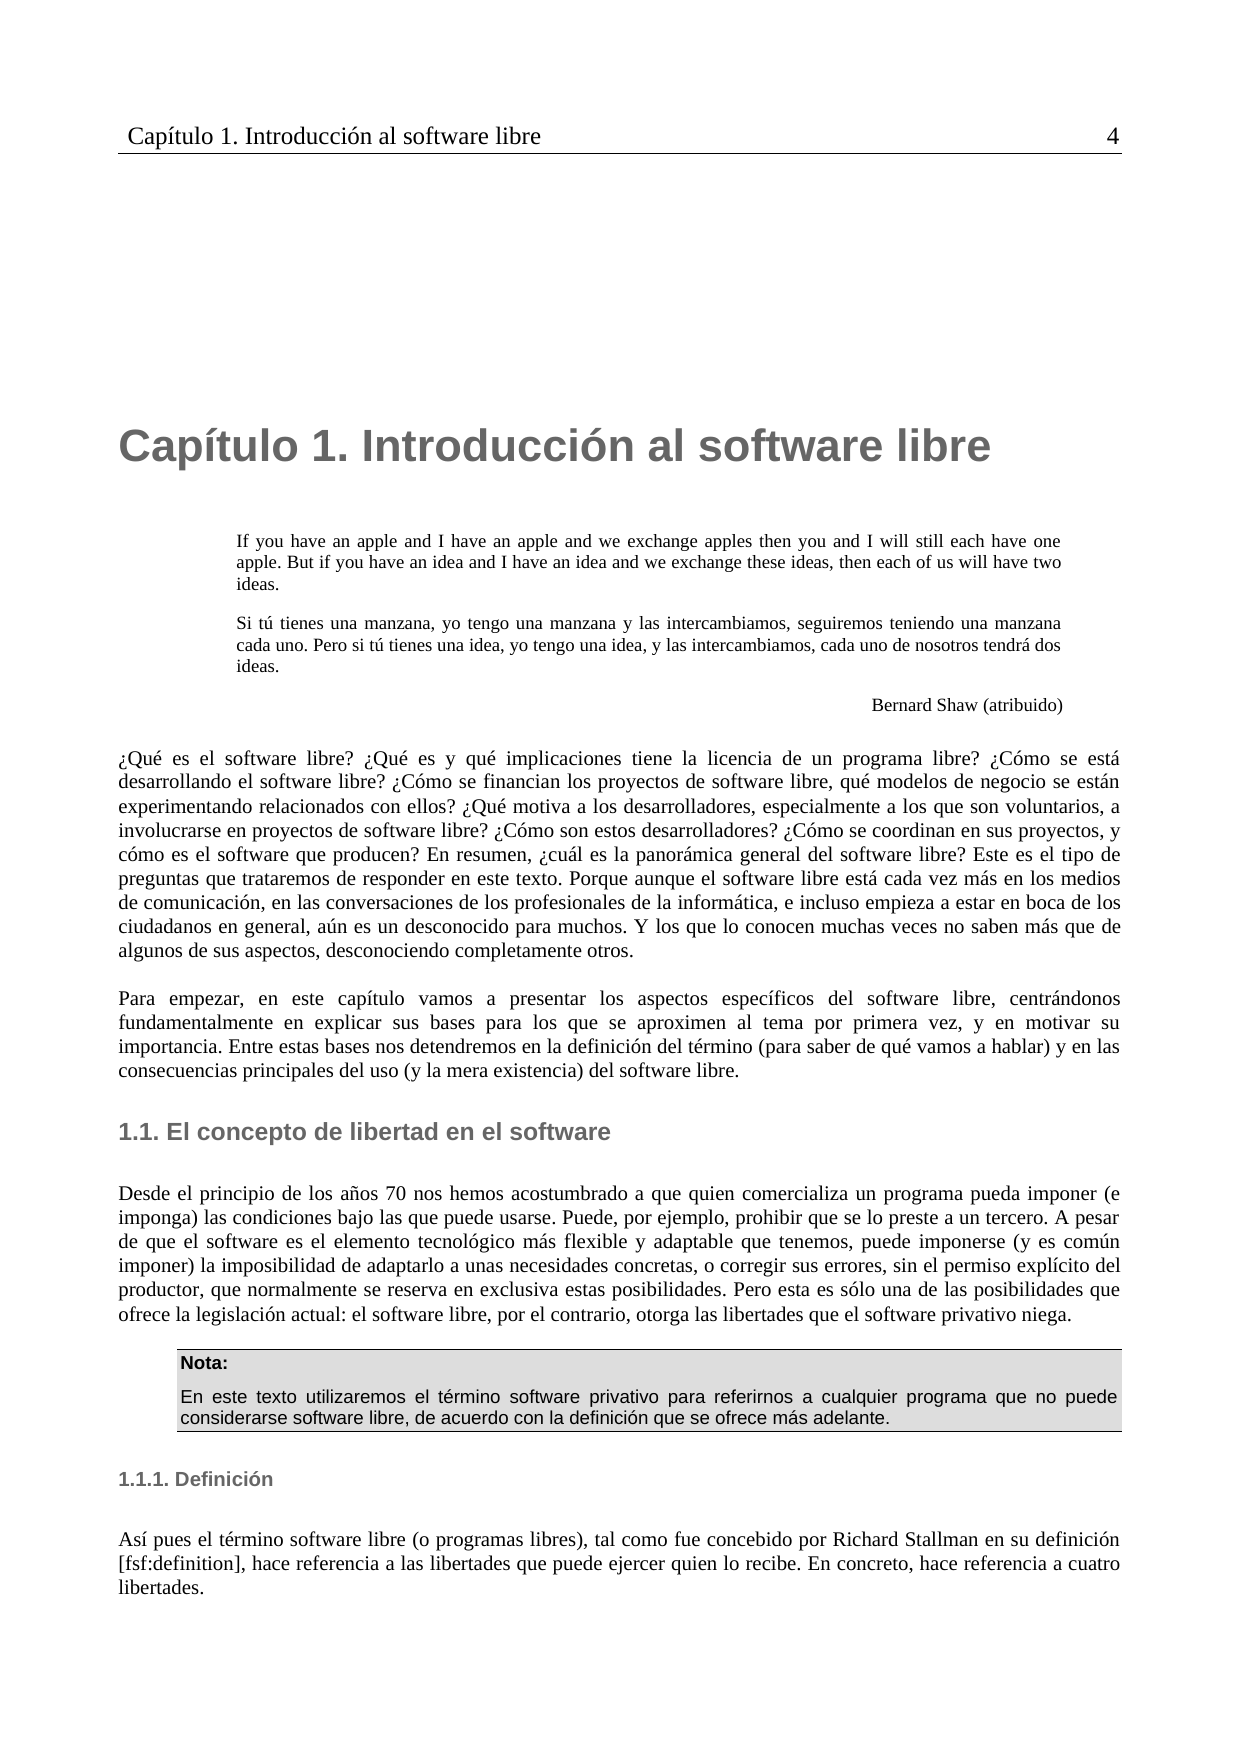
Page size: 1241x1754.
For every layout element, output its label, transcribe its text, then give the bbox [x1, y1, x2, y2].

subtitle 1.1.1. Definición [118, 1468, 1122, 1491]
text Bernard Shaw (atribuido) [236, 694, 1063, 716]
subtitle 1.1. El concepto de libertad en el software [118, 1117, 1122, 1146]
text Desde el principio de los años 70 nos hemos acostumbrado a que quien comercializa un programa pueda imponer (e imponga) las condiciones bajo las que puede usarse. Puede, por ejemplo, prohibir que se lo preste a un tercero. A pesar de que el software es el elemento tecnológico más flexible y adaptable que tenemos, puede imponerse (y es común imponer) la imposibilidad de adaptarlo a unas necesidades concretas, o corregir sus errores, sin el permiso explícito del productor, que normalmente se reserva en exclusiva estas posibilidades. Pero esta es sólo una de las posibilidades que ofrece la legislación actual: el software libre, por el contrario, otorga las libertades que el software privativo niega. [118, 1181, 1122, 1326]
text Así pues el término software libre (o programas libres), tal como fue concebido por Richard Stallman en su definición [fsf:definition], hace referencia a las libertades que puede ejercer quien lo recibe. En concreto, hace referencia a cuatro libertades. [118, 1526, 1122, 1599]
subtitle Capítulo 1. Introducción al software libre [118, 418, 1122, 471]
text En este texto utilizaremos el término software privativo para referirnos a cualquier programa que no puede considerarse software libre, de acuerdo con la definición que se ofrece más adelante. [177, 1382, 1122, 1431]
text Nota: [177, 1350, 1122, 1374]
text ¿Qué es el software libre? ¿Qué es y qué implicaciones tiene la licencia de un programa libre? ¿Cómo se está desarrollando el software libre? ¿Cómo se financian los proyectos de software libre, qué modelos de negocio se están experimentando relacionados con ellos? ¿Qué motiva a los desarrolladores, especialmente a los que son voluntarios, a involucrarse en proyectos de software libre? ¿Cómo son estos desarrolladores? ¿Cómo se coordinan en sus proyectos, y cómo es el software que producen? En resumen, ¿cuál es la panorámica general del software libre? Este es el tipo de preguntas que trataremos de responder en este texto. Porque aunque el software libre está cada vez más en los medios de comunicación, en las conversaciones de los profesionales de la informática, e incluso empieza a estar en boca de los ciudadanos en general, aún es un desconocido para muchos. Y los que lo conocen muchas veces no saben más que de algunos de sus aspectos, desconociendo completamente otros. [118, 745, 1122, 962]
text Para empezar, en este capítulo vamos a presentar los aspectos específicos del software libre, centrándonos fundamentalmente en explicar sus bases para los que se aproximen al tema por primera vez, y en motivar su importancia. Entre estas bases nos detendremos en la definición del término (para saber de qué vamos a hablar) y en las consecuencias principales del uso (y la mera existencia) del software libre. [118, 986, 1122, 1082]
text Si tú tienes una manzana, yo tengo una manzana y las intercambiamos, seguiremos teniendo una manzana cada uno. Pero si tú tienes una idea, yo tengo una idea, y las intercambiamos, cada uno de nosotros tendrá dos ideas. [236, 612, 1063, 677]
text If you have an apple and I have an apple and we exchange apples then you and I will still each have one apple. But if you have an idea and I have an idea and we exchange these ideas, then each of us will have two ideas. [236, 529, 1063, 594]
